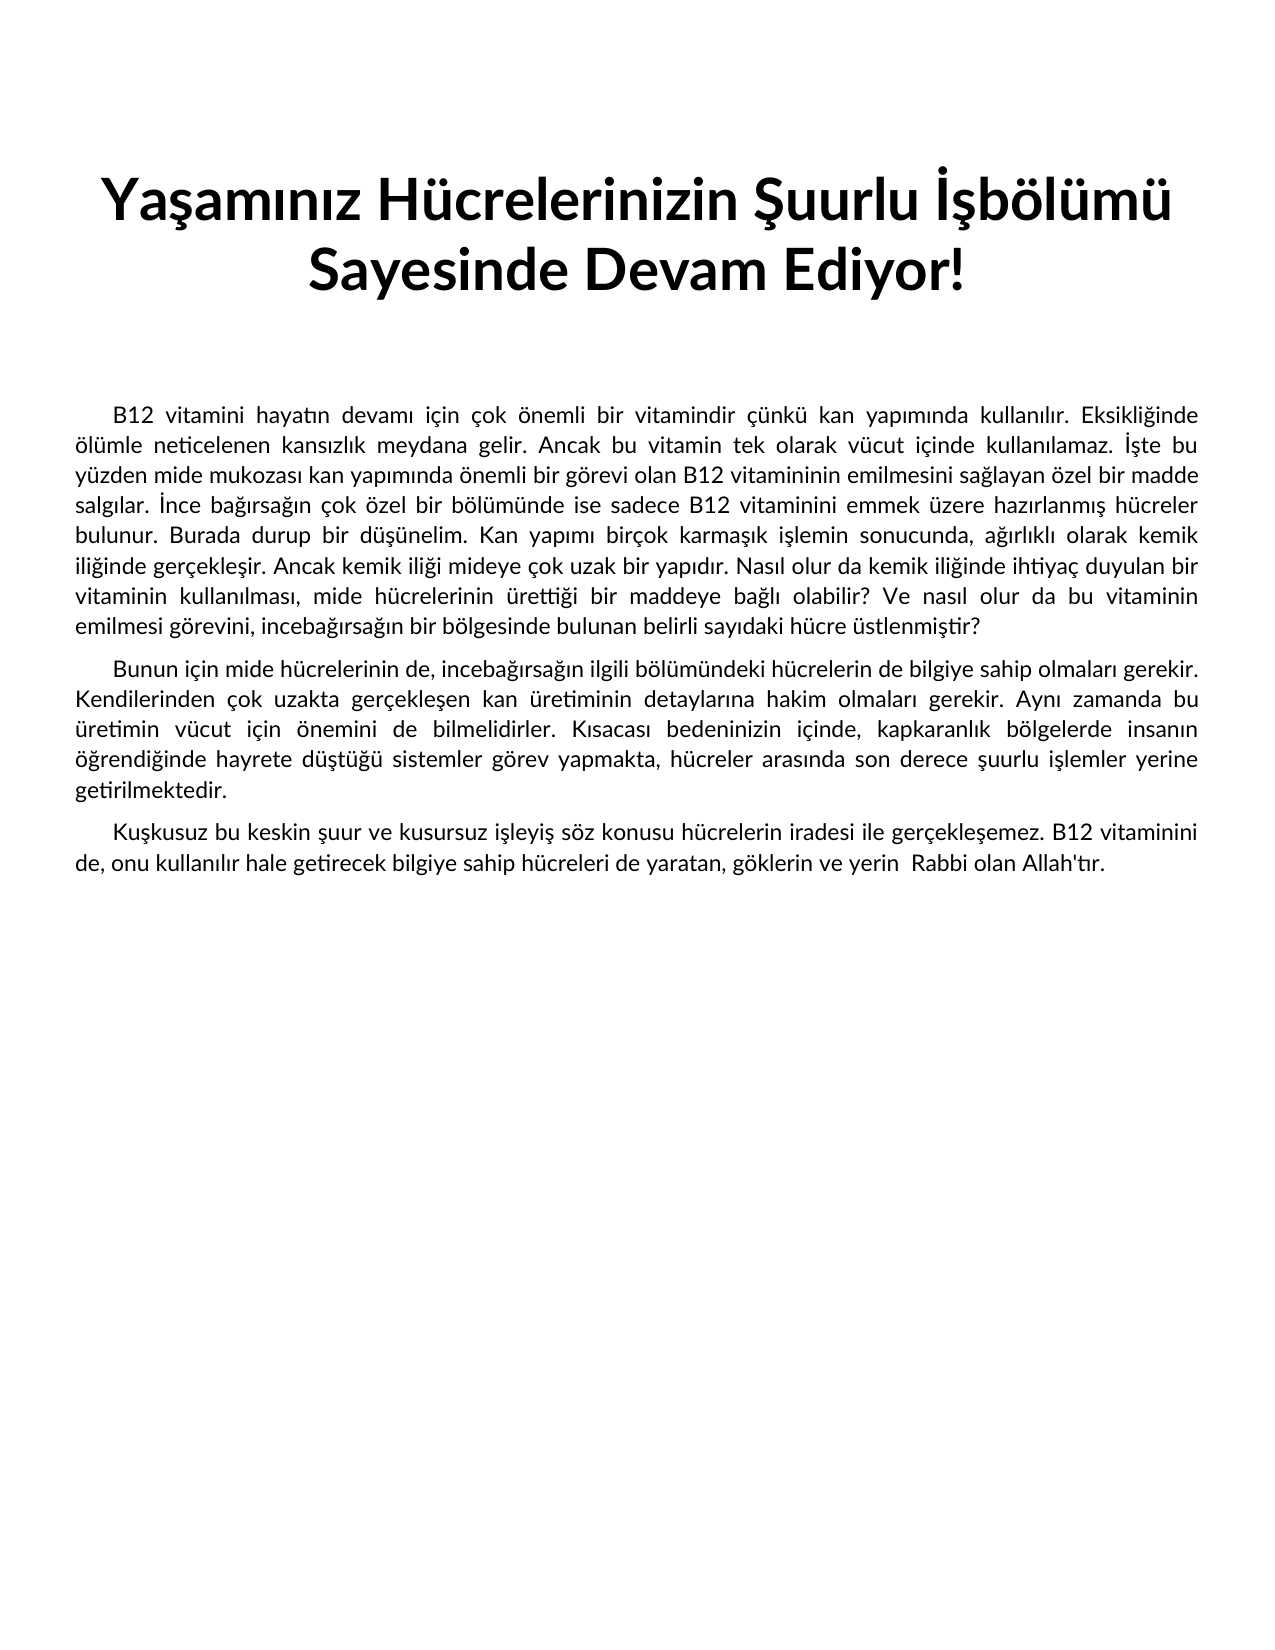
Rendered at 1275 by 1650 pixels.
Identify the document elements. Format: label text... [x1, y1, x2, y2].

subtitle Yaşamınız Hücrelerinizin Şuurlu İşbölümü Sayesinde Devam Ediyor! [75, 162, 1200, 302]
text Bunun için mide hücrelerinin de, incebağırsağın ilgili bölümündeki hücrelerin de bilgiye sahip olmaları gerekir. Kendilerinden çok uzakta gerçekleşen kan üretiminin detaylarına hakim olmaları gerekir. Aynı zamanda bu üretimin vücut için önemini de bilmelidirler. Kısacası bedeninizin içinde, kapkaranlık bölgelerde insanın öğrendiğinde hayrete düştüğü sistemler görev yapmakta, hücreler arasında son derece şuurlu işlemler yerine getirilmektedir. [75, 654, 1200, 803]
text B12 vitamini hayatın devamı için çok önemli bir vitamindir çünkü kan yapımında kullanılır. Eksikliğinde ölümle neticelenen kansızlık meydana gelir. Ancak bu vitamin tek olarak vücut içinde kullanılamaz. İşte bu yüzden mide mukozası kan yapımında önemli bir görevi olan B12 vitamininin emilmesini sağlayan özel bir madde salgılar. İnce bağırsağın çok özel bir bölümünde ise sadece B12 vitaminini emmek üzere hazırlanmış hücreler bulunur. Burada durup bir düşünelim. Kan yapımı birçok karmaşık işlemin sonucunda, ağırlıklı olarak kemik iliğinde gerçekleşir. Ancak kemik iliği mideye çok uzak bir yapıdır. Nasıl olur da kemik iliğinde ihtiyaç duyulan bir vitaminin kullanılması, mide hücrelerinin ürettiği bir maddeye bağlı olabilir? Ve nasıl olur da bu vitaminin emilmesi görevini, incebağırsağın bir bölgesinde bulunan belirli sayıdaki hücre üstlenmiştir? [75, 400, 1200, 639]
text Kuşkusuz bu keskin şuur ve kusursuz işleyiş söz konusu hücrelerin iradesi ile gerçekleşemez. B12 vitaminini de, onu kullanılır hale getirecek bilgiye sahip hücreleri de yaratan, göklerin ve yerin Rabbi olan Allah'tır. [75, 818, 1200, 876]
